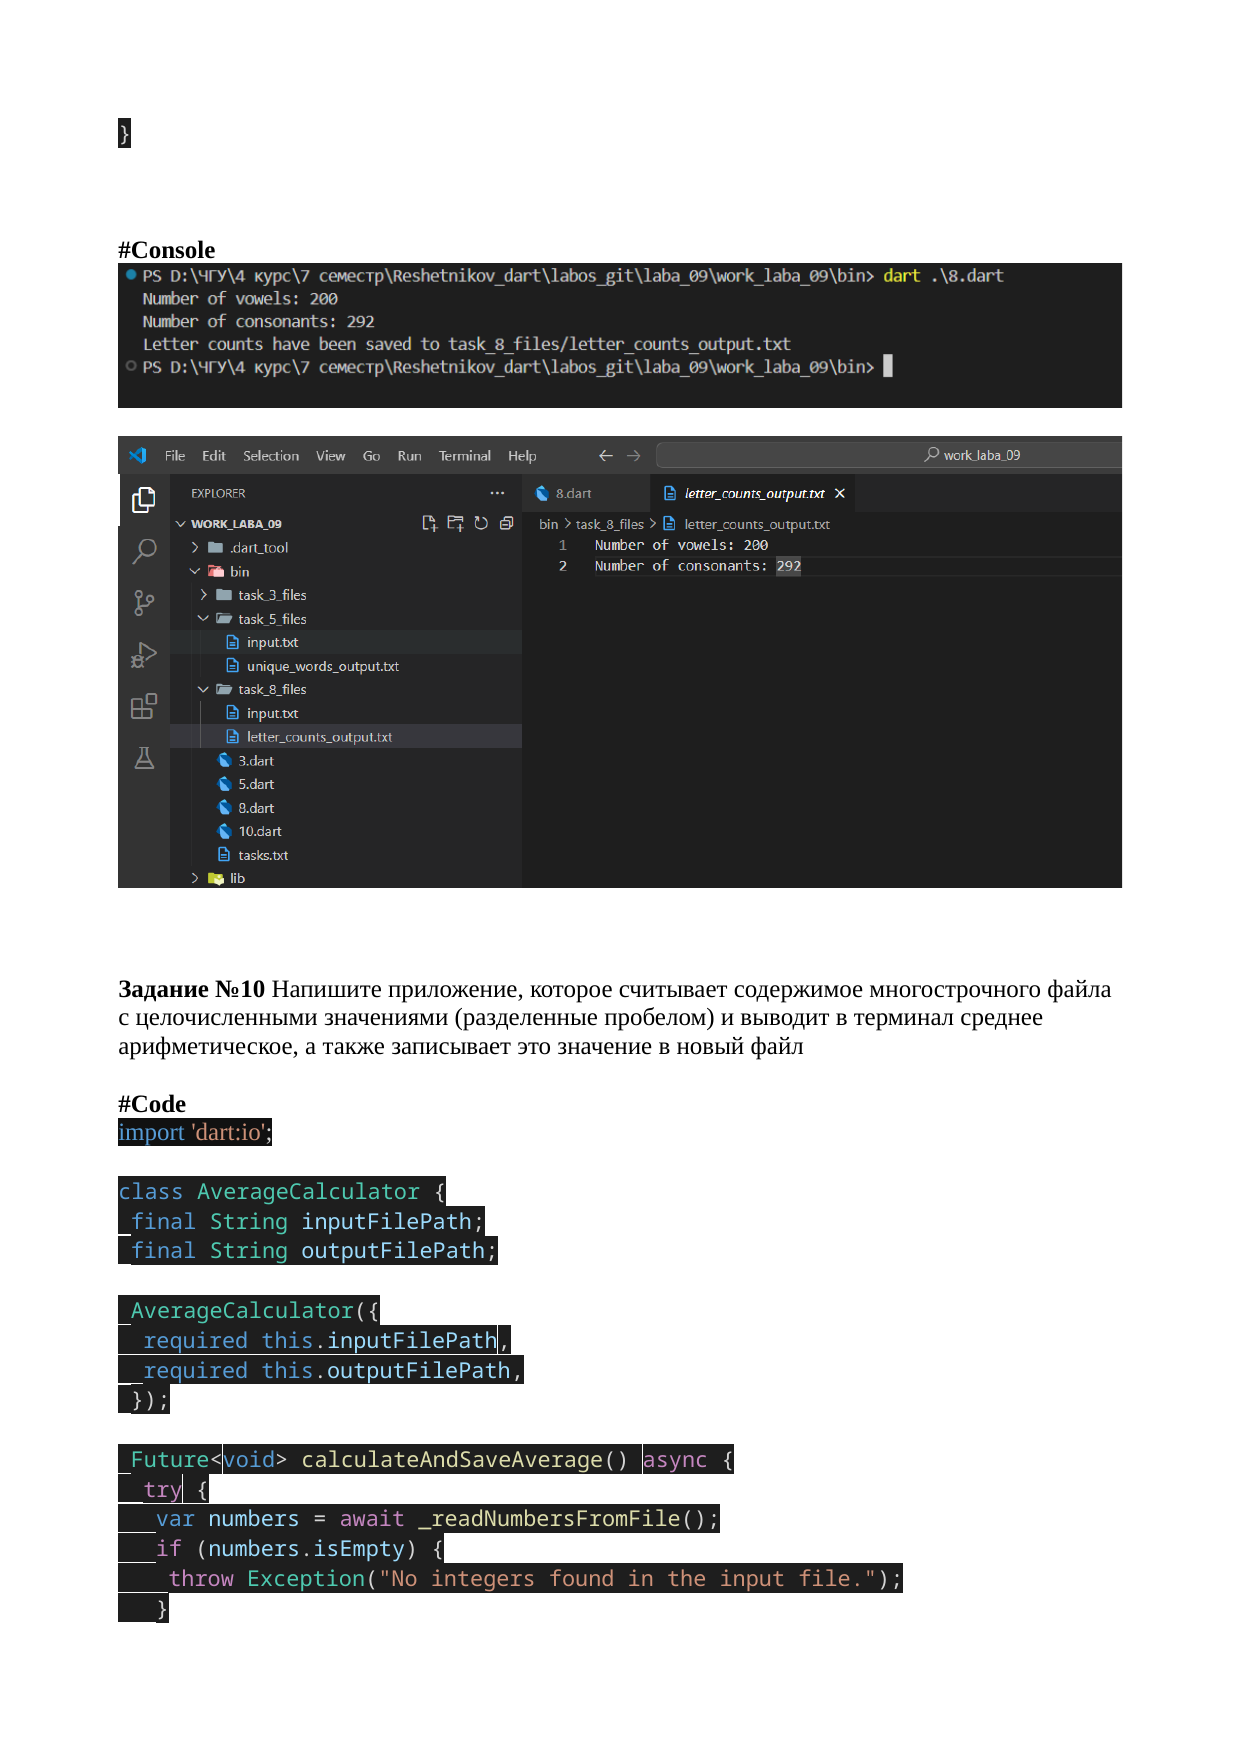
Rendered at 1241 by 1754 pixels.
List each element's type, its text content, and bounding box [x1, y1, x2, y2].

text required this.inputFilePath, [118, 1325, 1122, 1354]
text import 'dart:io'; [118, 1117, 1122, 1146]
text if (numbers.isEmpty) { [118, 1533, 1122, 1563]
text AverageCalculator({ [118, 1295, 1122, 1325]
text throw Exception("No integers found in the input file."); [118, 1563, 1122, 1593]
text #Code [118, 1089, 1122, 1117]
text var numbers = await _readNumbersFromFile(); [118, 1503, 1122, 1533]
text try { [118, 1474, 1122, 1503]
text required this.outputFilePath, [118, 1354, 1122, 1384]
text final String inputFilePath; [118, 1206, 1122, 1236]
text final String outputFilePath; [118, 1236, 1122, 1265]
picture [118, 263, 1123, 408]
picture [118, 436, 1123, 888]
text class AverageCalculator { [118, 1176, 1122, 1206]
text Задание №10 Напишите приложение, которое считывает содержимое многострочного файла с целочисленными значениями (разделенные пробелом) и выводит в терминал среднее арифметическое, а также записывает это значение в новый файл [118, 974, 1122, 1060]
text Future<void> calculateAndSaveAverage() async { [118, 1444, 1122, 1474]
text }); [118, 1384, 1122, 1414]
text } [118, 118, 1122, 148]
text } [118, 1593, 1122, 1623]
text #Console [118, 235, 1122, 263]
